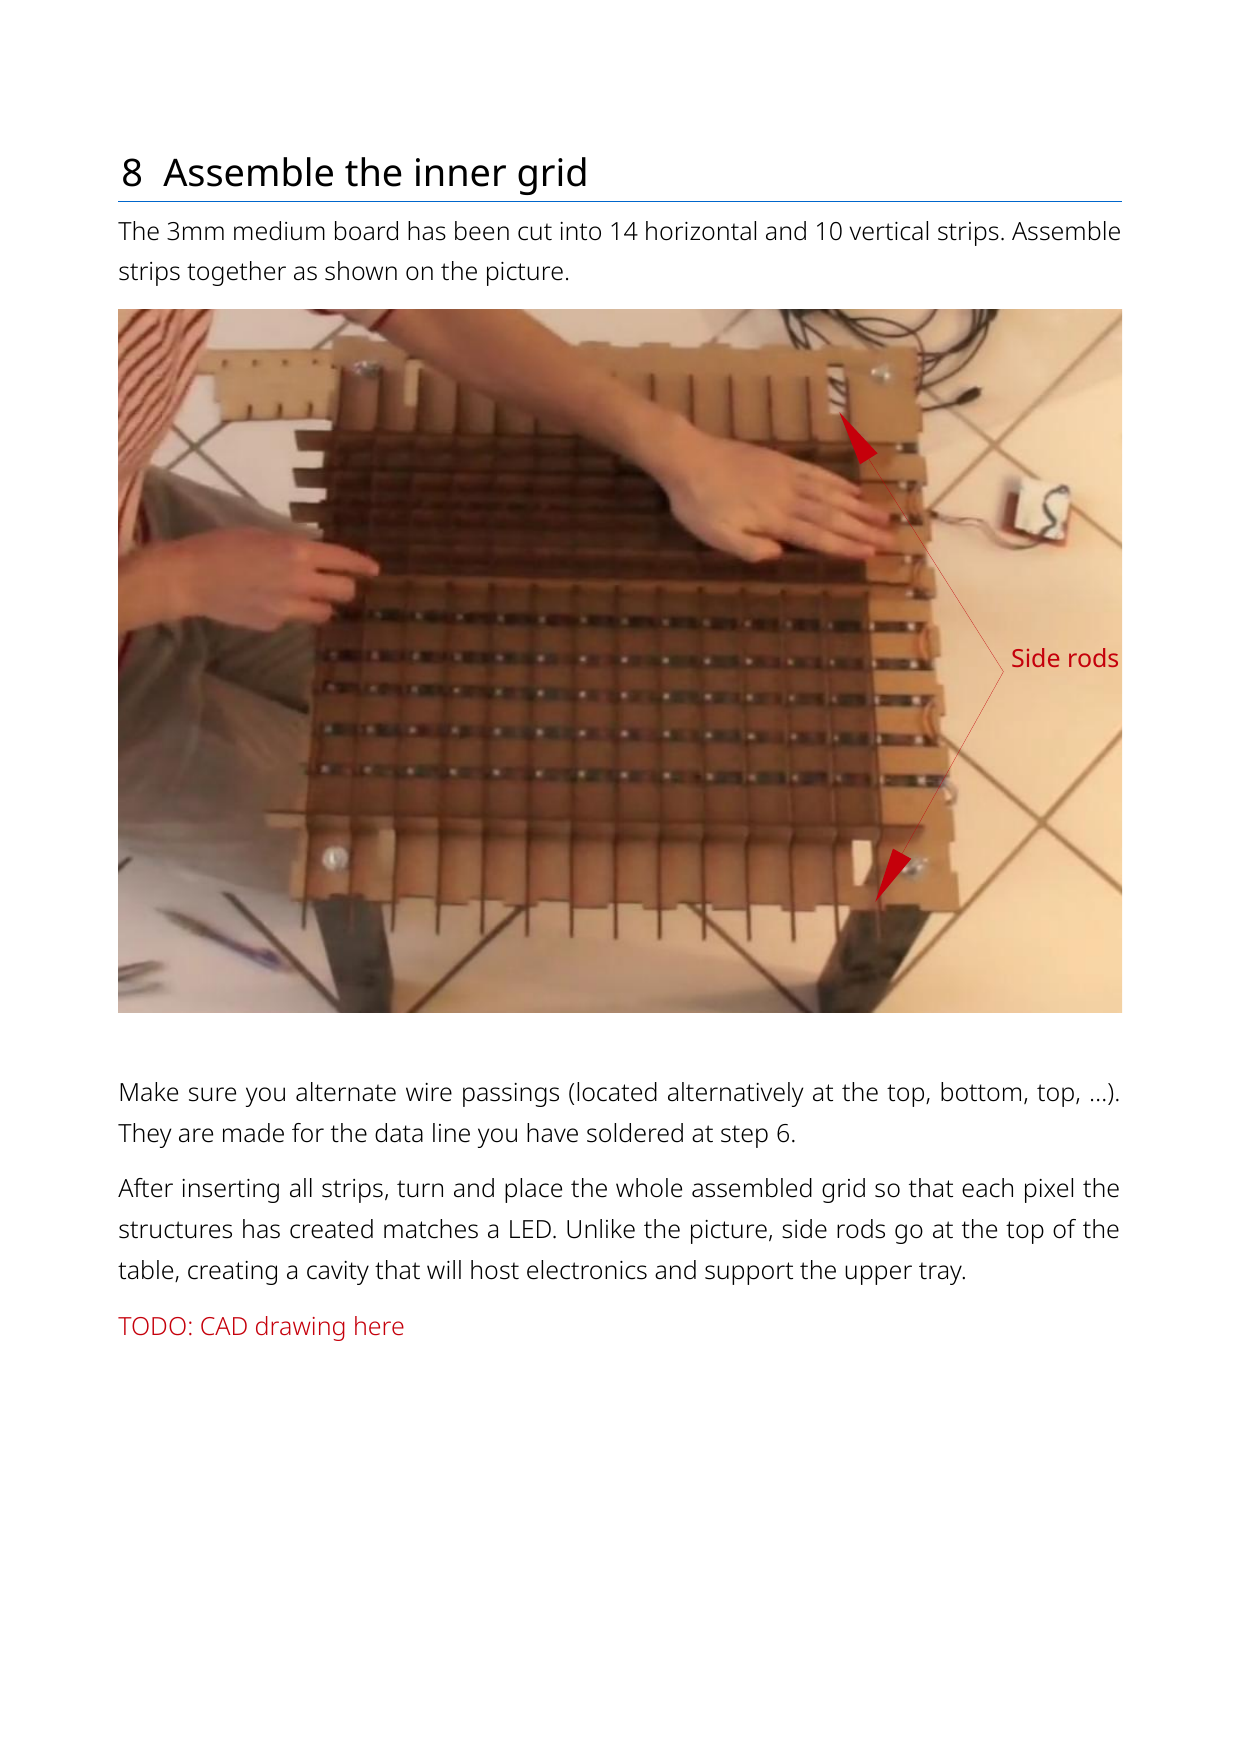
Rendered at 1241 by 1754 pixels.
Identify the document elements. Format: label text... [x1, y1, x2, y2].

text Make sure you alternate wire passings (located alternatively at the top, bottom, top, …). They are made for the data line you have soldered at step 6. [118, 1075, 1122, 1150]
subtitle Assemble the inner grid [118, 143, 1122, 201]
text TODO: CAD drawing here [118, 1308, 1122, 1342]
text After inserting all strips, turn and place the whole assembled grid so that each pixel the structures has created matches a LED. Unlike the picture, side rods go at the top of the table, creating a cavity that will host electronics and support the upper tray. [118, 1171, 1122, 1287]
picture [118, 309, 1123, 1013]
text The 3mm medium board has been cut into 14 horizontal and 10 vertical strips. Assemble strips together as shown on the picture. [118, 213, 1122, 288]
